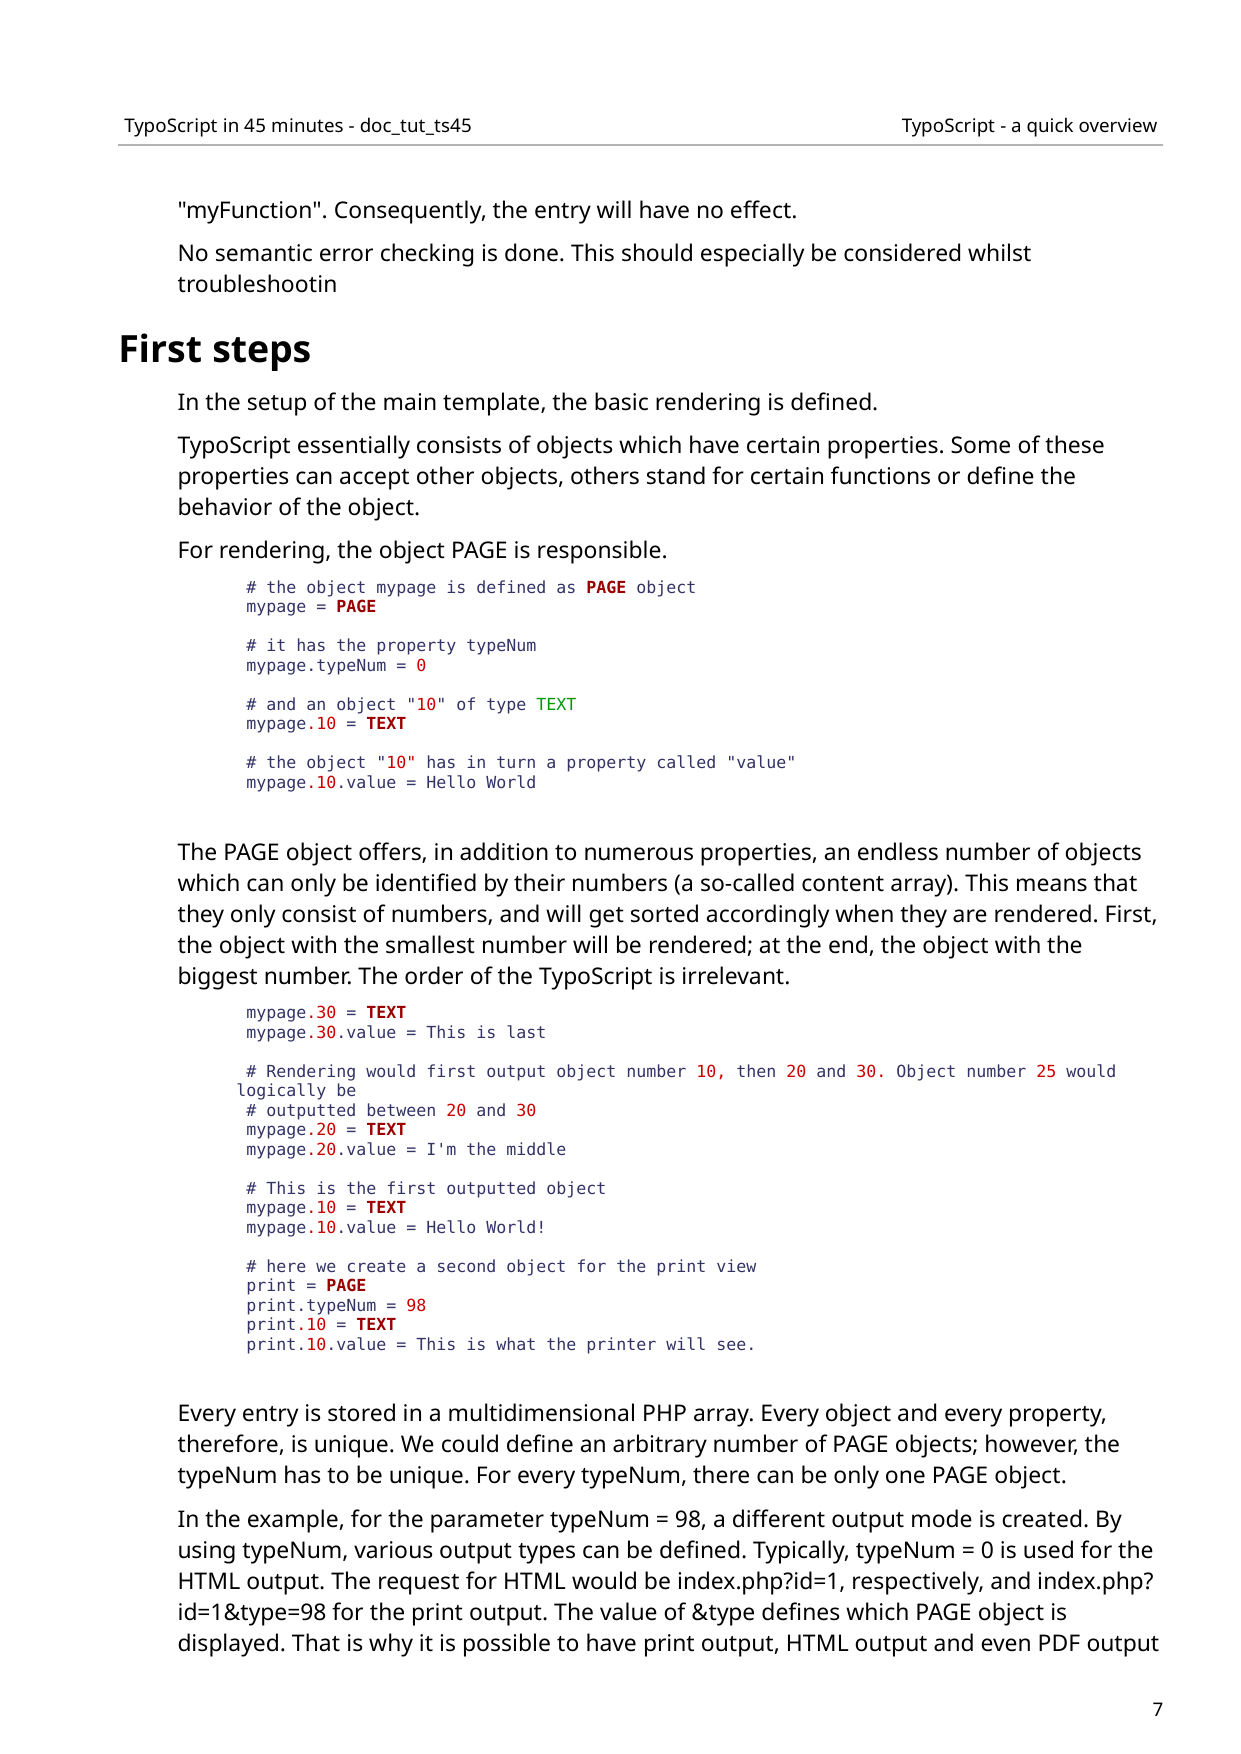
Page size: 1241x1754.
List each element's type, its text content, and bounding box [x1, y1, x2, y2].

text "myFunction". Consequently, the entry will have no effect. [177, 193, 1163, 224]
text # This is the first outputted object [236, 1178, 1163, 1198]
text print.10.value = This is what the printer will see. [236, 1334, 1163, 1354]
text mypage.10 = TEXT [236, 714, 1163, 734]
text mypage.30 = TEXT [236, 1003, 1163, 1023]
text mypage = PAGE [236, 597, 1163, 617]
text # the object mypage is defined as PAGE object [236, 578, 1163, 597]
text # Rendering would first output object number 10, then 20 and 30. Object number 25 would logically be [236, 1062, 1163, 1101]
text print = PAGE [236, 1276, 1163, 1295]
subtitle First steps [118, 323, 1163, 374]
text TypoScript essentially consists of objects which have certain properties. Some of these properties can accept other objects, others stand for certain functions or define the behavior of the object. [177, 429, 1163, 522]
text mypage.20 = TEXT [236, 1120, 1163, 1139]
text print.typeNum = 98 [236, 1295, 1163, 1315]
text mypage.10.value = Hello World! [236, 1217, 1163, 1237]
text In the example, for the parameter typeNum = 98, a different output mode is created. By using typeNum, various output types can be defined. Typically, typeNum = 0 is used for the HTML output. The request for HTML would be index.php?id=1, respectively, and index.php?id=1&type=98 for the print output. The value of &type defines which PAGE object is displayed. That is why it is possible to have print output, HTML output and even PDF output [177, 1503, 1163, 1658]
text # it has the property typeNum [236, 636, 1163, 656]
text # the object "10" has in turn a property called "value" [236, 753, 1163, 773]
text mypage.10.value = Hello World [236, 773, 1163, 792]
text print.10 = TEXT [236, 1315, 1163, 1334]
text mypage.20.value = I'm the middle [236, 1139, 1163, 1159]
text mypage.typeNum = 0 [236, 656, 1163, 675]
text # and an object "10" of type TEXT [236, 695, 1163, 714]
text mypage.30.value = This is last [236, 1023, 1163, 1042]
text Every entry is stored in a multidimensional PHP array. Every object and every property, therefore, is unique. We could define an arbitrary number of PAGE objects; however, the typeNum has to be unique. For every typeNum, there can be only one PAGE object. [177, 1397, 1163, 1490]
text For rendering, the object PAGE is responsible. [177, 534, 1163, 566]
text # outputted between 20 and 30 [236, 1101, 1163, 1120]
text The PAGE object offers, in addition to numerous properties, an endless number of objects which can only be identified by their numbers (a so-called content array). This means that they only consist of numbers, and will get sorted accordingly when they are rendered. First, the object with the smallest number will be rendered; at the end, the object with the biggest number. The order of the TypoScript is irrelevant. [177, 836, 1163, 991]
text No semantic error checking is done. This should especially be considered whilst troubleshootin [177, 237, 1163, 299]
text In the setup of the main template, the basic rendering is defined. [177, 386, 1163, 417]
text # here we create a second object for the print view [236, 1256, 1163, 1276]
text mypage.10 = TEXT [236, 1198, 1163, 1217]
